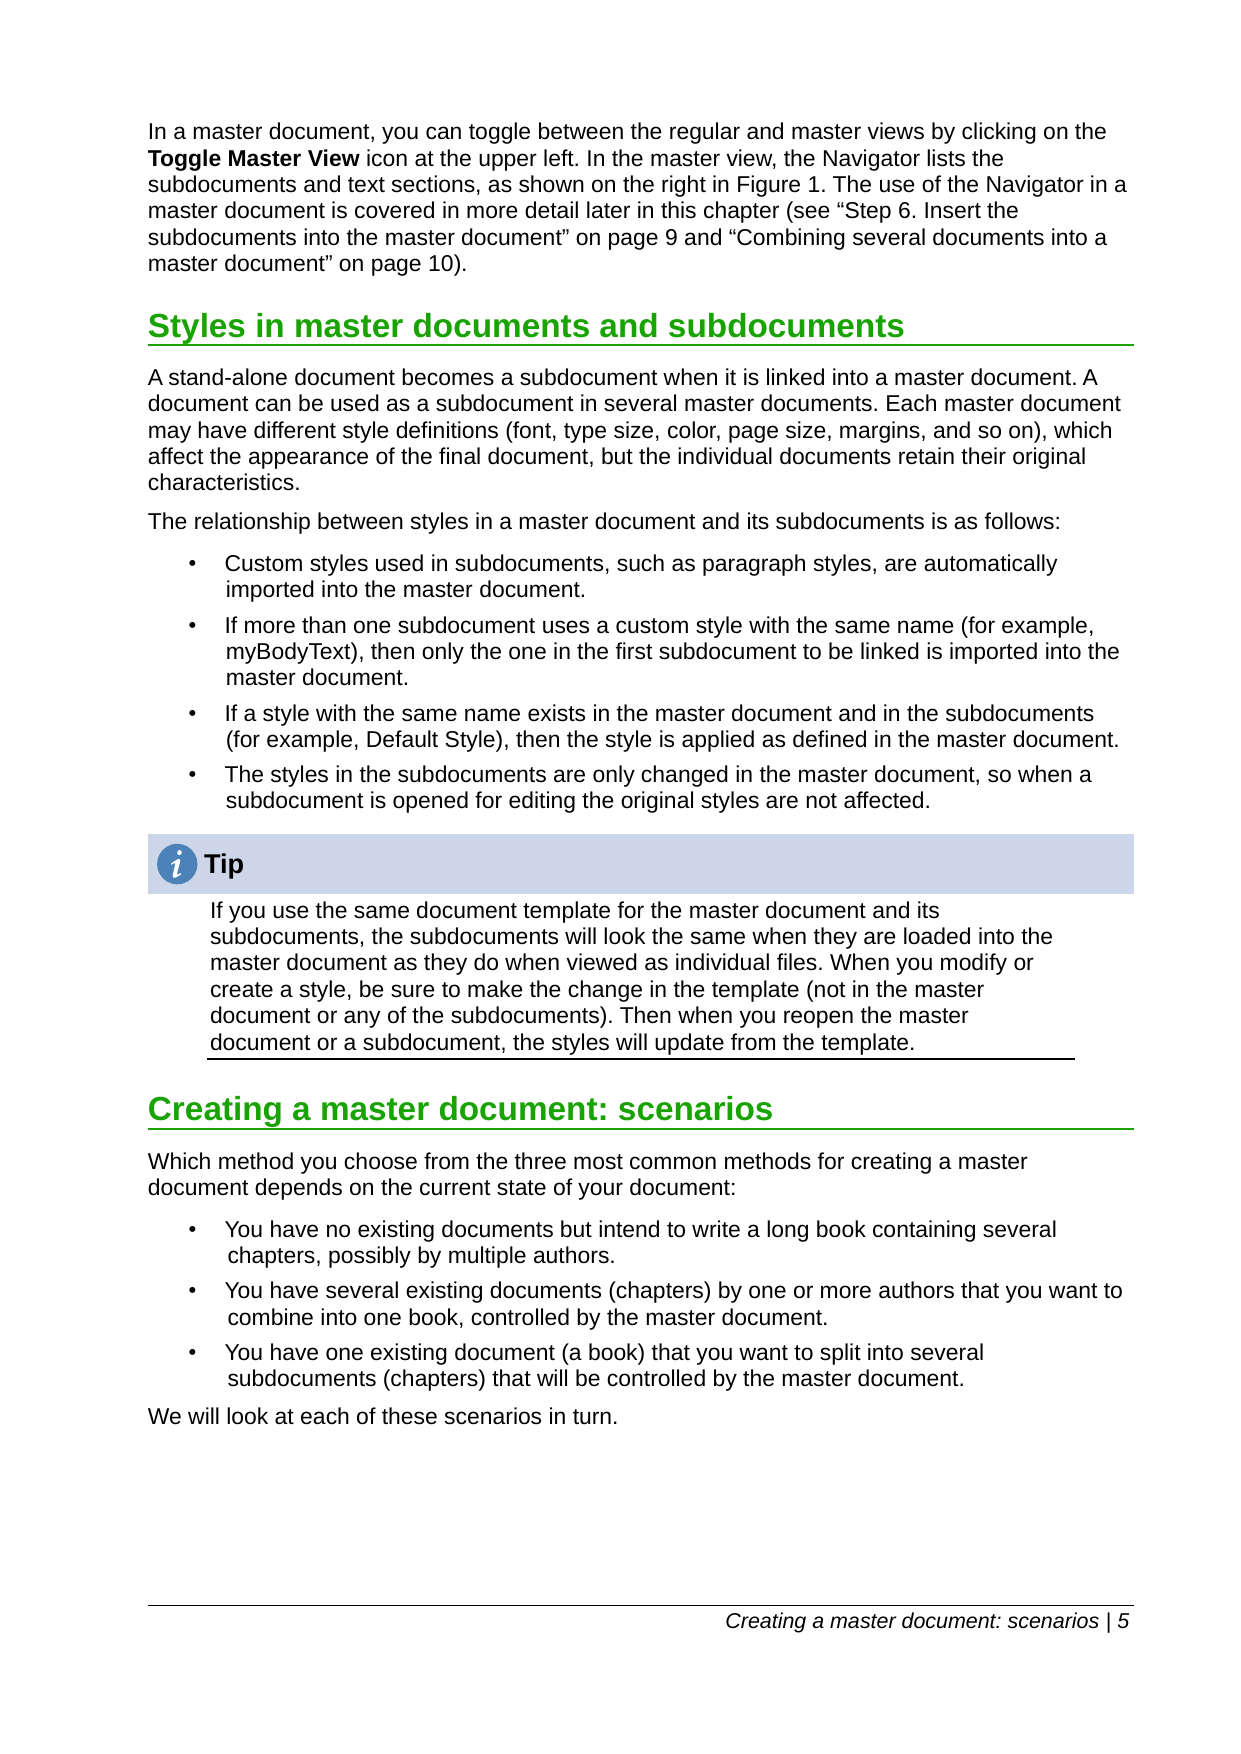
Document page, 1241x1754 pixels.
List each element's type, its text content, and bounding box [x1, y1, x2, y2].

text If you use the same document template for the master document and its subdocuments, the subdocuments will look the same when they are loaded into the master document as they do when viewed as individual files. When you modify or create a style, be sure to make the change in the template (not in the master document or any of the subdocuments). Then when you reopen the master document or a subdocument, the styles will update from the template. [207, 894, 1075, 1058]
list You have no existing documents but intend to write a long book containing several chapters, possibly by multiple authors. [185, 1213, 1134, 1268]
text In a master document, you can toggle between the regular and master views by clicking on the Toggle Master View icon at the upper left. In the master view, the Navigator lists the subdocuments and text sections, as shown on the right in Figure 1. The use of the Navigator in a master document is covered in more detail later in this chapter (see “Step 6. Insert the subdocuments into the master document” on page 9 and “Combining several documents into a master document” on page 10). [148, 118, 1134, 276]
list The styles in the subdocuments are only changed in the master document, so when a subdocument is opened for editing the original styles are not affected. [185, 758, 1134, 817]
text A stand-alone document becomes a subdocument when it is linked into a master document. A document can be used as a subdocument in several master documents. Each master document may have different style definitions (font, type size, color, page size, margins, and so on), which affect the appearance of the final document, but the individual documents retain their original characteristics. [148, 364, 1134, 496]
list If a style with the same name exists in the master document and in the subdocuments (for example, Default Style), then the style is applied as defined in the master document. [185, 697, 1134, 752]
text We will look at each of these scenarios in turn. [148, 1403, 1134, 1430]
list If more than one subdocument uses a custom style with the same name (for example, myBodyText), then only the one in the first subdocument to be linked is imported into the master document. [185, 609, 1134, 691]
list You have one existing document (a book) that you want to split into several subdocuments (chapters) that will be controlled by the master document. [185, 1336, 1134, 1394]
list Custom styles used in subdocuments, such as paragraph styles, are automatically imported into the master document. [185, 547, 1134, 603]
subtitle Creating a master document: scenarios [148, 1089, 1134, 1128]
subtitle Styles in master documents and subdocuments [148, 306, 1134, 344]
list You have several existing documents (chapters) by one or more authors that you want to combine into one book, controlled by the master document. [185, 1274, 1134, 1330]
list The relationship between styles in a master document and its subdocuments is as follows: [148, 508, 1134, 534]
subtitle Tip [148, 834, 1134, 894]
list Which method you choose from the three most common methods for creating a master document depends on the current state of your document: [148, 1148, 1134, 1200]
